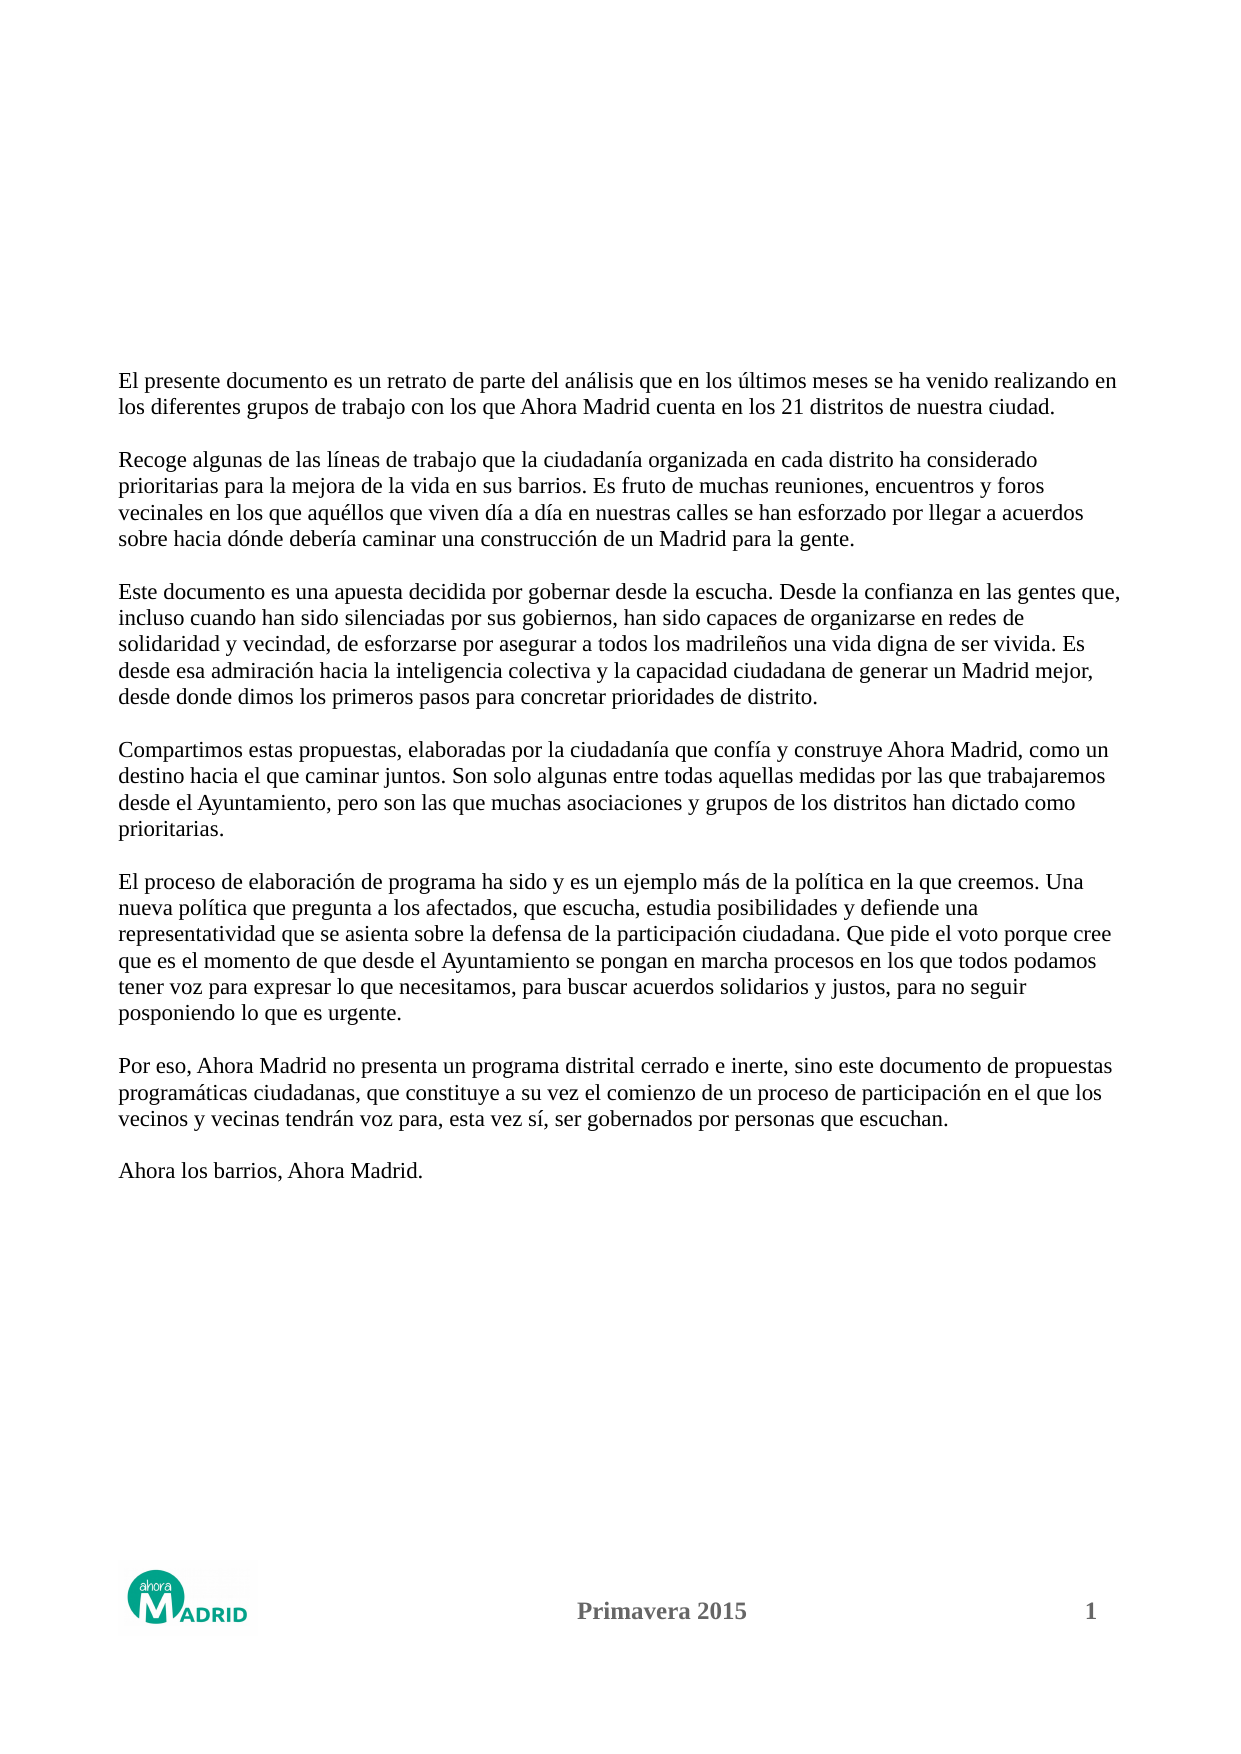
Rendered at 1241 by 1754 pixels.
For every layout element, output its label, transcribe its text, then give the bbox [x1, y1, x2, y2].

text Compartimos estas propuestas, elaboradas por la ciudadanía que confía y construye Ahora Madrid, como un destino hacia el que caminar juntos. Son solo algunas entre todas aquellas medidas por las que trabajaremos desde el Ayuntamiento, pero son las que muchas asociaciones y grupos de los distritos han dictado como prioritarias. [118, 736, 1122, 841]
text Este documento es una apuesta decidida por gobernar desde la escucha. Desde la confianza en las gentes que, incluso cuando han sido silenciadas por sus gobiernos, han sido capaces de organizarse en redes de solidaridad y vecindad, de esforzarse por asegurar a todos los madrileños una vida digna de ser vivida. Es desde esa admiración hacia la inteligencia colectiva y la capacidad ciudadana de generar un Madrid mejor, desde donde dimos los primeros pasos para concretar prioridades de distrito. [118, 578, 1122, 709]
picture [118, 1560, 259, 1636]
text Por eso, Ahora Madrid no presenta un programa distrital cerrado e inerte, sino este documento de propuestas programáticas ciudadanas, que constituye a su vez el comienzo de un proceso de participación en el que los vecinos y vecinas tendrán voz para, esta vez sí, ser gobernados por personas que escuchan. [118, 1052, 1122, 1131]
text Recoge algunas de las líneas de trabajo que la ciudadanía organizada en cada distrito ha considerado prioritarias para la mejora de la vida en sus barrios. Es fruto de muchas reuniones, encuentros y foros vecinales en los que aquéllos que viven día a día en nuestras calles se han esforzado por llegar a acuerdos sobre hacia dónde debería caminar una construcción de un Madrid para la gente. [118, 446, 1122, 551]
text Ahora los barrios, Ahora Madrid. [118, 1158, 1122, 1184]
text El proceso de elaboración de programa ha sido y es un ejemplo más de la política en la que creemos. Una nueva política que pregunta a los afectados, que escucha, estudia posibilidades y defiende una representatividad que se asienta sobre la defensa de la participación ciudadana. Que pide el voto porque cree que es el momento de que desde el Ayuntamiento se pongan en marcha procesos en los que todos podamos tener voz para expresar lo que necesitamos, para buscar acuerdos solidarios y justos, para no seguir posponiendo lo que es urgente. [118, 868, 1122, 1026]
text El presente documento es un retrato de parte del análisis que en los últimos meses se ha venido realizando en los diferentes grupos de trabajo con los que Ahora Madrid cuenta en los 21 distritos de nuestra ciudad. [118, 367, 1122, 420]
